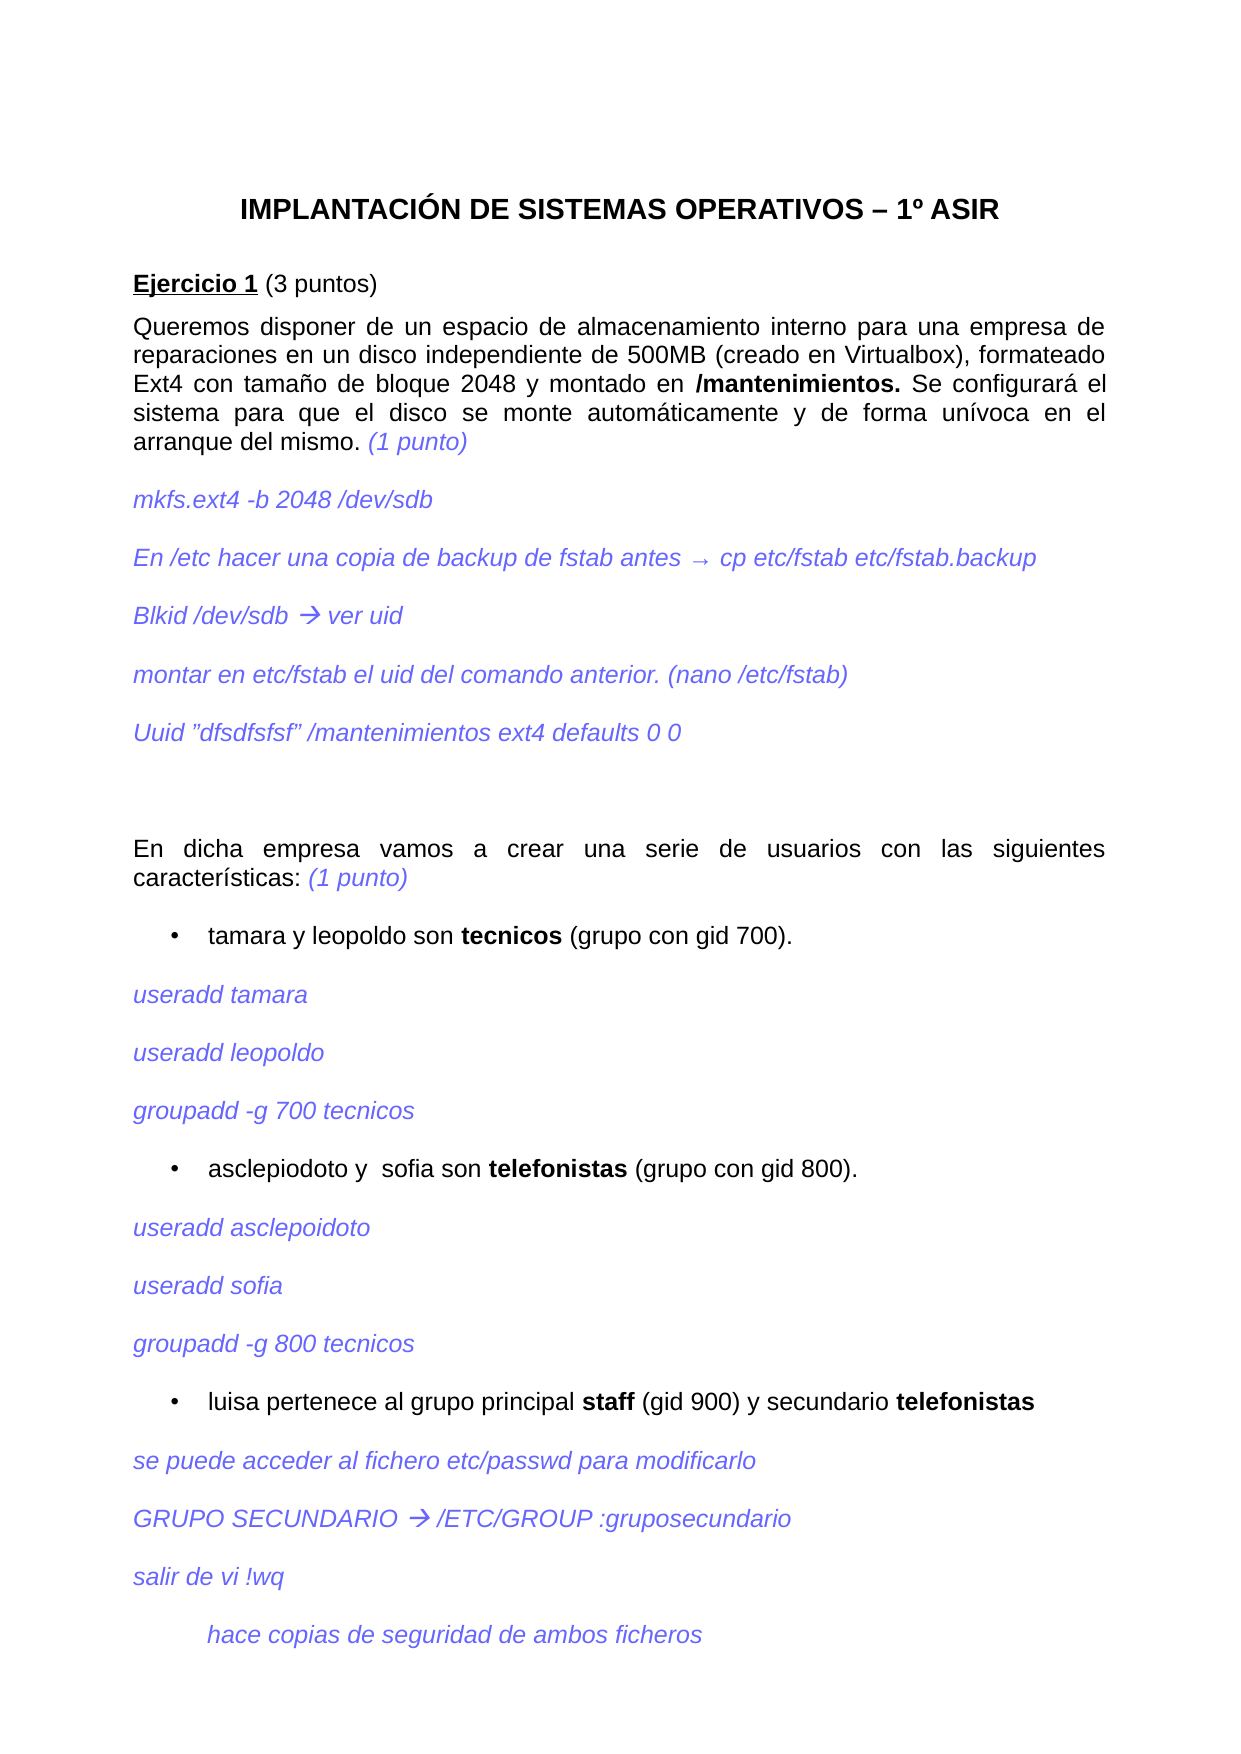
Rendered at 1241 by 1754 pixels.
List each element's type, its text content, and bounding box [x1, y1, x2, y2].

text groupadd -g 700 tecnicos [133, 1096, 1107, 1125]
text GRUPO SECUNDARIO  /ETC/GROUP :gruposecundario [133, 1504, 1107, 1533]
list tamara y leopoldo son tecnicos (grupo con gid 700). [170, 921, 1107, 950]
text salir de vi !wq [133, 1562, 1107, 1591]
text useradd leopoldo [133, 1038, 1107, 1067]
list luisa pertenece al grupo principal staff (gid 900) y secundario telefonistas [170, 1387, 1107, 1416]
text IMPLANTACIÓN DE SISTEMAS OPERATIVOS – 1º ASIR [133, 192, 1107, 225]
list asclepiodoto y sofia son telefonistas (grupo con gid 800). [170, 1154, 1107, 1183]
text montar en etc/fstab el uid del comando anterior. (nano /etc/fstab) [133, 660, 1107, 688]
text useradd sofia [133, 1271, 1107, 1300]
text hace copias de seguridad de ambos ficheros [133, 1621, 1107, 1649]
text se puede acceder al fichero etc/passwd para modificarlo [133, 1446, 1107, 1474]
text useradd asclepoidoto [133, 1213, 1107, 1241]
text En /etc hacer una copia de backup de fstab antes → cp etc/fstab etc/fstab.backup [133, 543, 1107, 572]
text groupadd -g 800 tecnicos [133, 1329, 1107, 1358]
text En dicha empresa vamos a crear una serie de usuarios con las siguientes características: (1 punto) [133, 834, 1107, 892]
text Blkid /dev/sdb  ver uid [133, 601, 1107, 630]
text useradd tamara [133, 980, 1107, 1008]
text mkfs.ext4 -b 2048 /dev/sdb [133, 485, 1107, 514]
text Ejercicio 1 (3 puntos) [133, 268, 1107, 297]
text Uuid ”dfsdfsfsf” /mantenimientos ext4 defaults 0 0 [133, 718, 1107, 747]
text Queremos disponer de un espacio de almacenamiento interno para una empresa de reparaciones en un disco independiente de 500MB (creado en Virtualbox), formateado Ext4 con tamaño de bloque 2048 y montado en /mantenimientos. Se configurará el sistema para que el disco se monte automáticamente y de forma unívoca en el arranque del mismo. (1 punto) [133, 312, 1107, 455]
